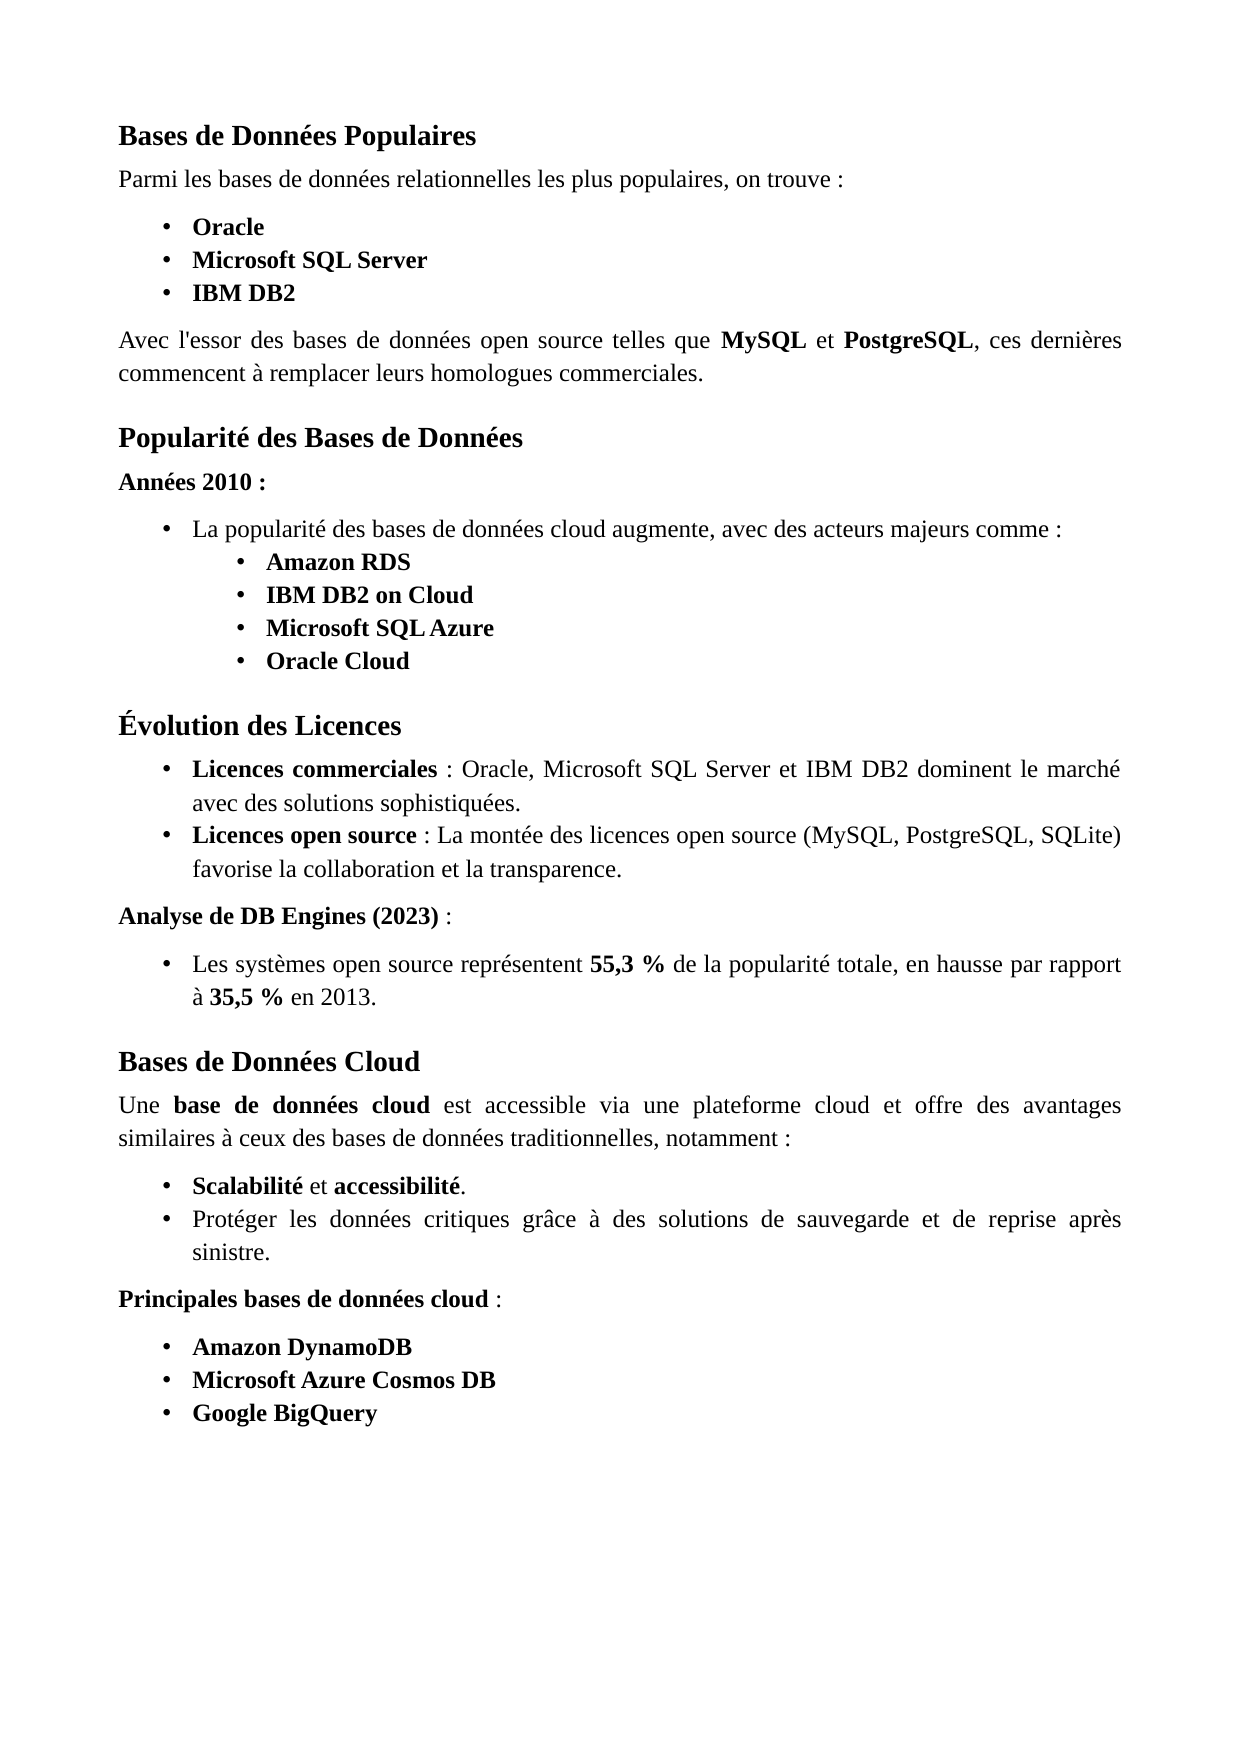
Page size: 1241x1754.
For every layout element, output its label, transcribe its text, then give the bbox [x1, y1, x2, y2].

list La popularité des bases de données cloud augmente, avec des acteurs majeurs comme : [162, 514, 1122, 543]
list IBM DB2 on Cloud [236, 580, 1122, 609]
subtitle Évolution des Licences [118, 708, 1122, 742]
text Années 2010 : [118, 467, 1122, 495]
text Avec l'essor des bases de données open source telles que MySQL et PostgreSQL, ces dernières commencent à remplacer leurs homologues commerciales. [118, 325, 1122, 387]
list Licences commerciales : Oracle, Microsoft SQL Server et IBM DB2 dominent le marché avec des solutions sophistiquées. [162, 754, 1122, 816]
list Licences open source : La montée des licences open source (MySQL, PostgreSQL, SQLite) favorise la collaboration et la transparence. [162, 821, 1122, 882]
text Parmi les bases de données relationnelles les plus populaires, on trouve : [118, 164, 1122, 193]
list Amazon DynamoDB [162, 1332, 1122, 1361]
text Analyse de DB Engines (2023) : [118, 901, 1122, 930]
list Oracle [162, 212, 1122, 241]
list IBM DB2 [162, 278, 1122, 307]
subtitle Bases de Données Cloud [118, 1044, 1122, 1078]
list Protéger les données critiques grâce à des solutions de sauvegarde et de reprise après sinistre. [162, 1204, 1122, 1266]
list Scalabilité et accessibilité. [162, 1171, 1122, 1199]
list Microsoft Azure Cosmos DB [162, 1365, 1122, 1394]
list Microsoft SQL Server [162, 245, 1122, 273]
list Oracle Cloud [236, 646, 1122, 675]
text Principales bases de données cloud : [118, 1284, 1122, 1313]
list Google BigQuery [162, 1398, 1122, 1427]
list Amazon RDS [236, 547, 1122, 576]
subtitle Bases de Données Populaires [118, 118, 1122, 152]
list Microsoft SQL Azure [236, 613, 1122, 642]
text Une base de données cloud est accessible via une plateforme cloud et offre des avantages similaires à ceux des bases de données traditionnelles, notamment : [118, 1090, 1122, 1152]
list Les systèmes open source représentent 55,3 % de la popularité totale, en hausse par rapport à 35,5 % en 2013. [162, 949, 1122, 1011]
subtitle Popularité des Bases de Données [118, 421, 1122, 454]
